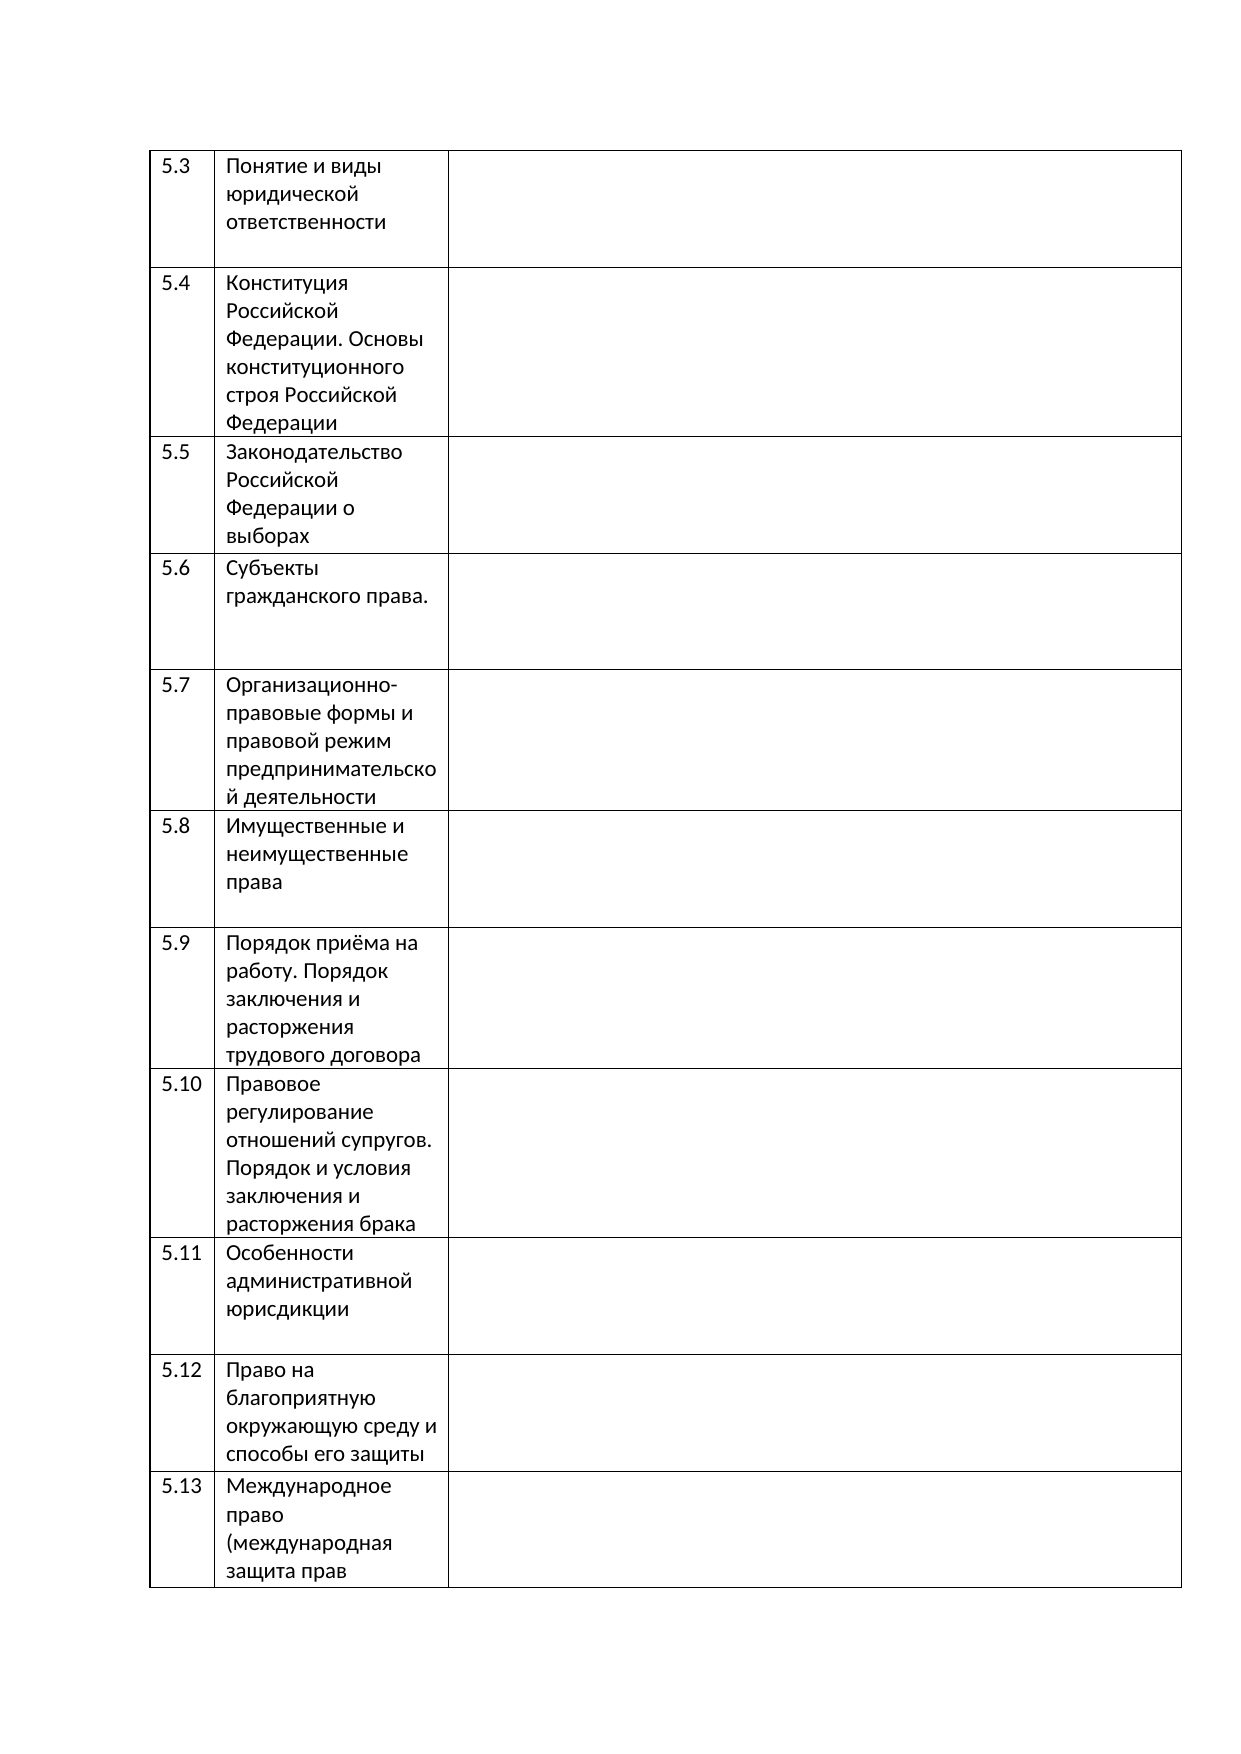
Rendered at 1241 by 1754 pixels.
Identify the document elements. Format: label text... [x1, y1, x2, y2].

table_cell [449, 1355, 1181, 1471]
table_cell [449, 151, 1181, 267]
table_cell [449, 670, 1181, 810]
table_cell 5.12 [151, 1355, 214, 1471]
table_cell Правовое регулирование отношений супругов. Порядок и условия заключения и расторжения брака [215, 1069, 448, 1237]
table_cell [449, 1472, 1181, 1587]
table_cell Порядок приёма на работу. Порядок заключения и расторжения трудового договора [215, 928, 448, 1068]
table_cell [449, 268, 1181, 436]
table_cell Понятие и виды юридической ответственности [215, 151, 448, 267]
table_cell [449, 811, 1181, 927]
table_cell [449, 928, 1181, 1068]
table_cell Организационно-правовые формы и правовой режим предпринимательской деятельности [215, 670, 448, 810]
table_cell 5.7 [151, 670, 214, 810]
table_cell Особенности административной юрисдикции [215, 1238, 448, 1354]
table_cell Субъекты гражданского права. [215, 554, 448, 669]
table_cell 5.5 [151, 437, 214, 552]
table_cell Право на благоприятную окружающую среду и способы его защиты [215, 1355, 448, 1471]
table_cell Международное право (международная защита прав [215, 1472, 448, 1587]
table_cell 5.3 [151, 151, 214, 267]
table_cell 5.10 [151, 1069, 214, 1237]
table_cell [449, 554, 1181, 669]
table_cell 5.8 [151, 811, 214, 927]
table_cell Конституция Российской Федерации. Основы конституционного строя Российской Федерации [215, 268, 448, 436]
table_cell Законодательство Российской Федерации о выборах [215, 437, 448, 552]
table_cell 5.13 [151, 1472, 214, 1587]
table_cell Имущественные и неимущественные права [215, 811, 448, 927]
table_cell 5.6 [151, 554, 214, 669]
table_cell 5.4 [151, 268, 214, 436]
table_cell [449, 437, 1181, 552]
table_cell [449, 1069, 1181, 1237]
table_cell 5.11 [151, 1238, 214, 1354]
table_cell [449, 1238, 1181, 1354]
table_cell 5.9 [151, 928, 214, 1068]
